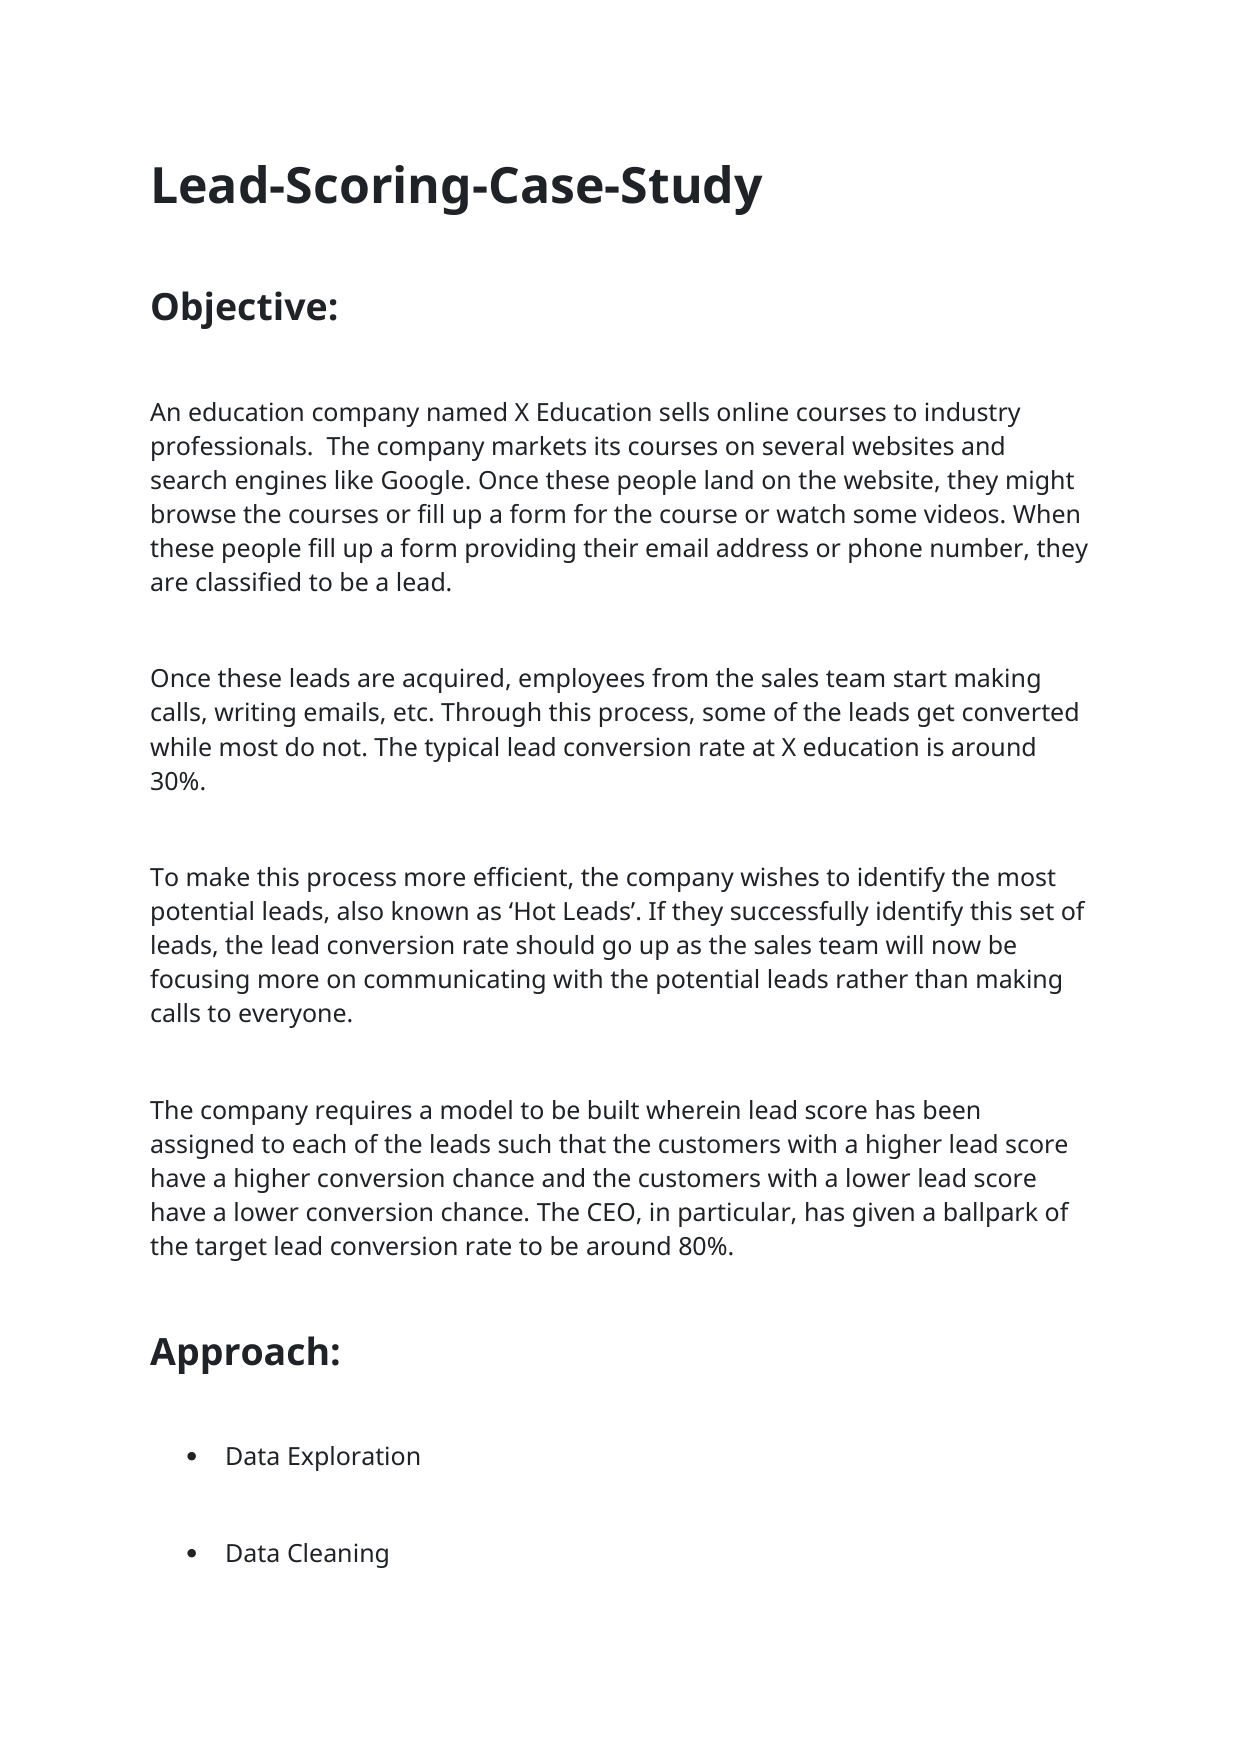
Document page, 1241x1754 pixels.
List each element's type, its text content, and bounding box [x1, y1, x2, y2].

subtitle Objective: [150, 281, 1090, 332]
list Data Exploration [187, 1439, 1090, 1473]
subtitle The company requires a model to be built wherein lead score has been assigned to each of the leads such that the customers with a higher lead score have a higher conversion chance and the customers with a lower lead score have a lower conversion chance. The CEO, in particular, has given a ballpark of the target lead conversion rate to be around 80%. [150, 1093, 1090, 1263]
subtitle An education company named X Education sells online courses to industry professionals. The company markets its courses on several websites and search engines like Google. Once these people land on the website, they might browse the courses or fill up a form for the course or watch some videos. When these people fill up a form providing their email address or phone number, they are classified to be a lead. [150, 394, 1090, 598]
subtitle Approach: [150, 1325, 1090, 1376]
list Data Cleaning [187, 1536, 1090, 1569]
subtitle To make this process more efficient, the company wishes to identify the most potential leads, also known as ‘Hot Leads’. If they successfully identify this set of leads, the lead conversion rate should go up as the sales team will now be focusing more on communicating with the potential leads rather than making calls to everyone. [150, 860, 1090, 1030]
subtitle Lead-Scoring-Case-Study [150, 150, 1090, 218]
subtitle Once these leads are acquired, employees from the sales team start making calls, writing emails, etc. Through this process, some of the leads get converted while most do not. The typical lead conversion rate at X education is around 30%. [150, 661, 1090, 797]
